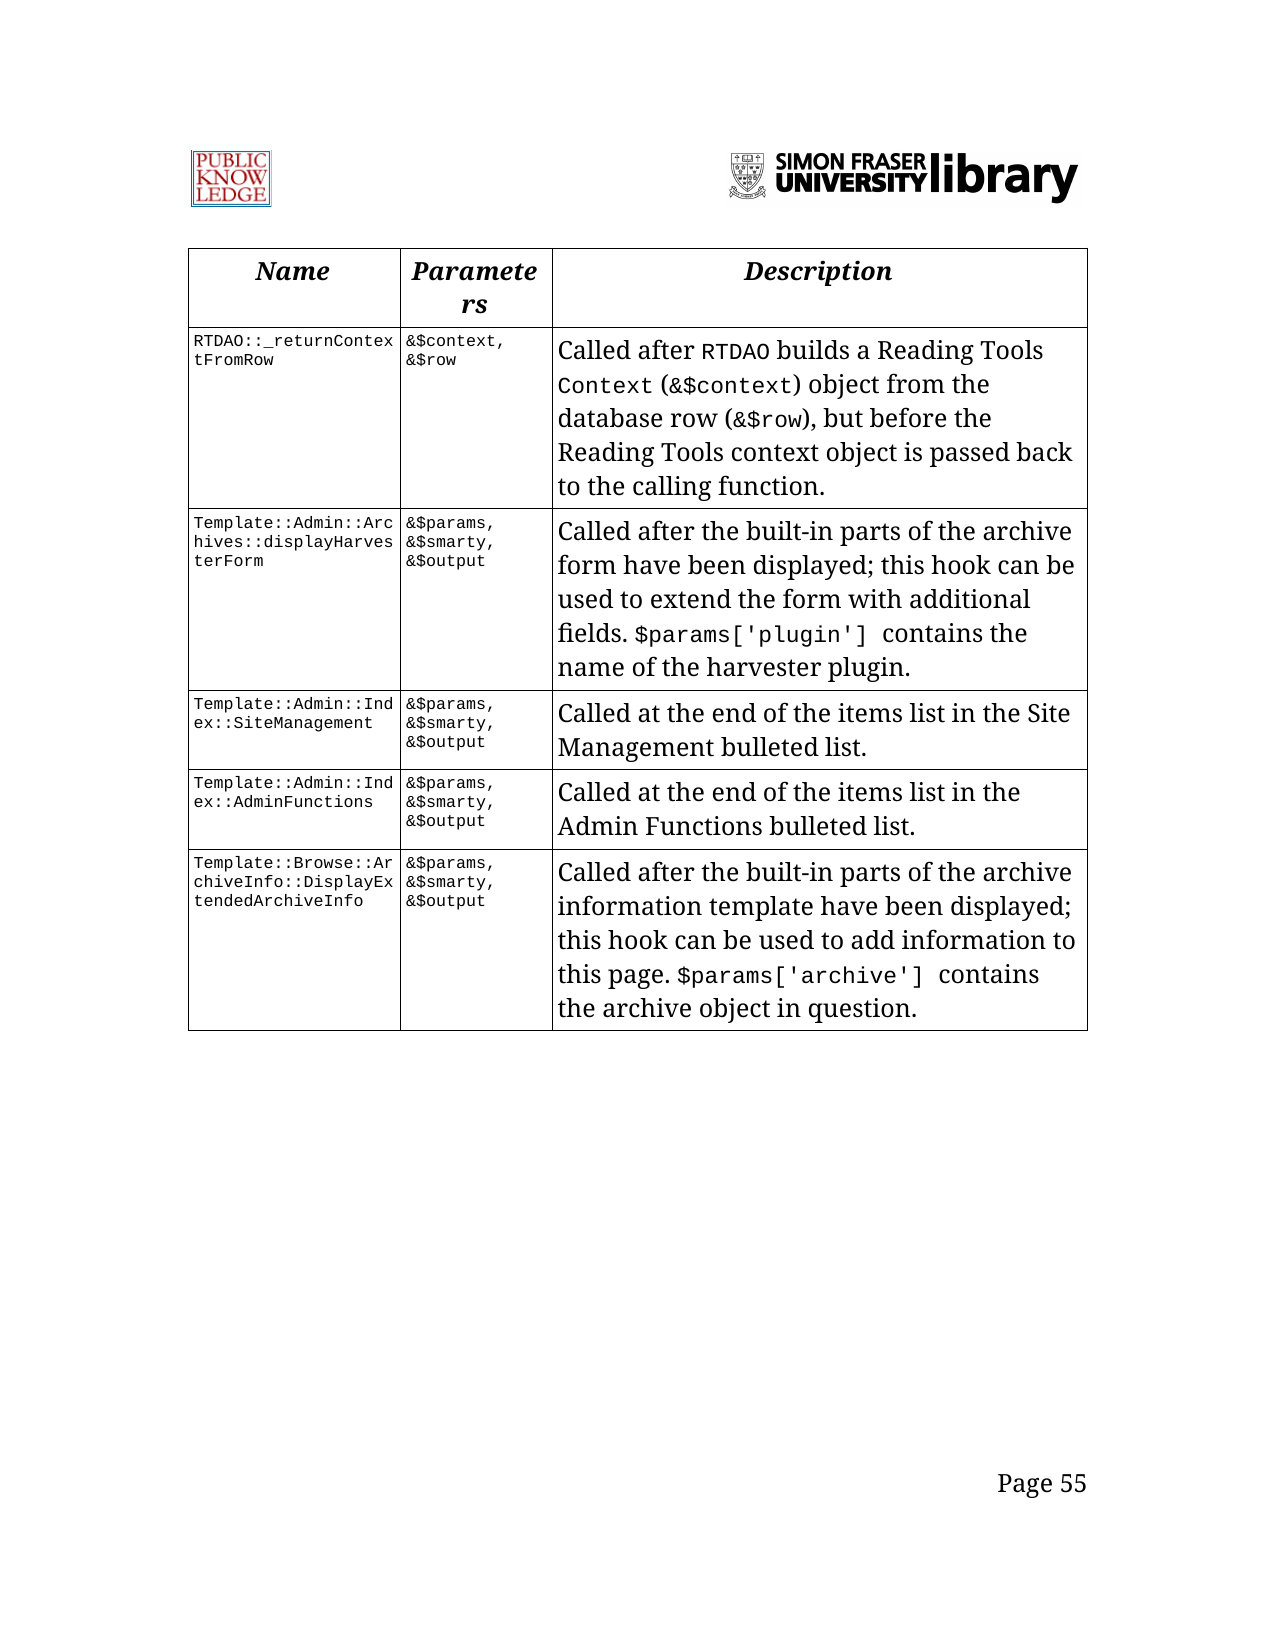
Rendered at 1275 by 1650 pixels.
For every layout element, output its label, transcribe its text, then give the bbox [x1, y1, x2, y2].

table_cell Template::Admin::Archives::displayHarvesterForm [189, 509, 400, 690]
table_cell Called at the end of the items list in the Site Management bulleted list. [553, 691, 1087, 769]
table_cell Called at the end of the items list in the Admin Functions bulleted list. [553, 770, 1087, 849]
table_header Description [553, 249, 1087, 327]
table_header Parameters [401, 249, 552, 327]
table_cell Template::Admin::Index::AdminFunctions [189, 770, 400, 849]
table_cell RTDAO::_returnContextFromRow [189, 328, 400, 508]
picture [723, 150, 1083, 207]
table_cell &$context, &$row [401, 328, 552, 508]
table_cell &$params, &$smarty, &$output [401, 770, 552, 849]
table_cell Called after RTDAO builds a Reading Tools Context (&$context) object from the database row (&$row), but before the Reading Tools context object is passed back to the calling function. [553, 328, 1087, 508]
table_cell Called after the built-in parts of the archive information template have been displayed; this hook can be used to add information to this page. $params['archive'] contains the archive object in question. [553, 850, 1087, 1030]
table_cell Called after the built-in parts of the archive form have been displayed; this hook can be used to extend the form with additional fields. $params['plugin'] contains the name of the harvester plugin. [553, 509, 1087, 690]
table_cell &$params, &$smarty, &$output [401, 691, 552, 769]
table_header Name [189, 249, 400, 327]
table_cell Template::Browse::ArchiveInfo::DisplayExtendedArchiveInfo [189, 850, 400, 1030]
picture [193, 150, 272, 205]
table_cell &$params, &$smarty, &$output [401, 509, 552, 690]
table_cell Template::Admin::Index::SiteManagement [189, 691, 400, 769]
table_cell &$params, &$smarty, &$output [401, 850, 552, 1030]
